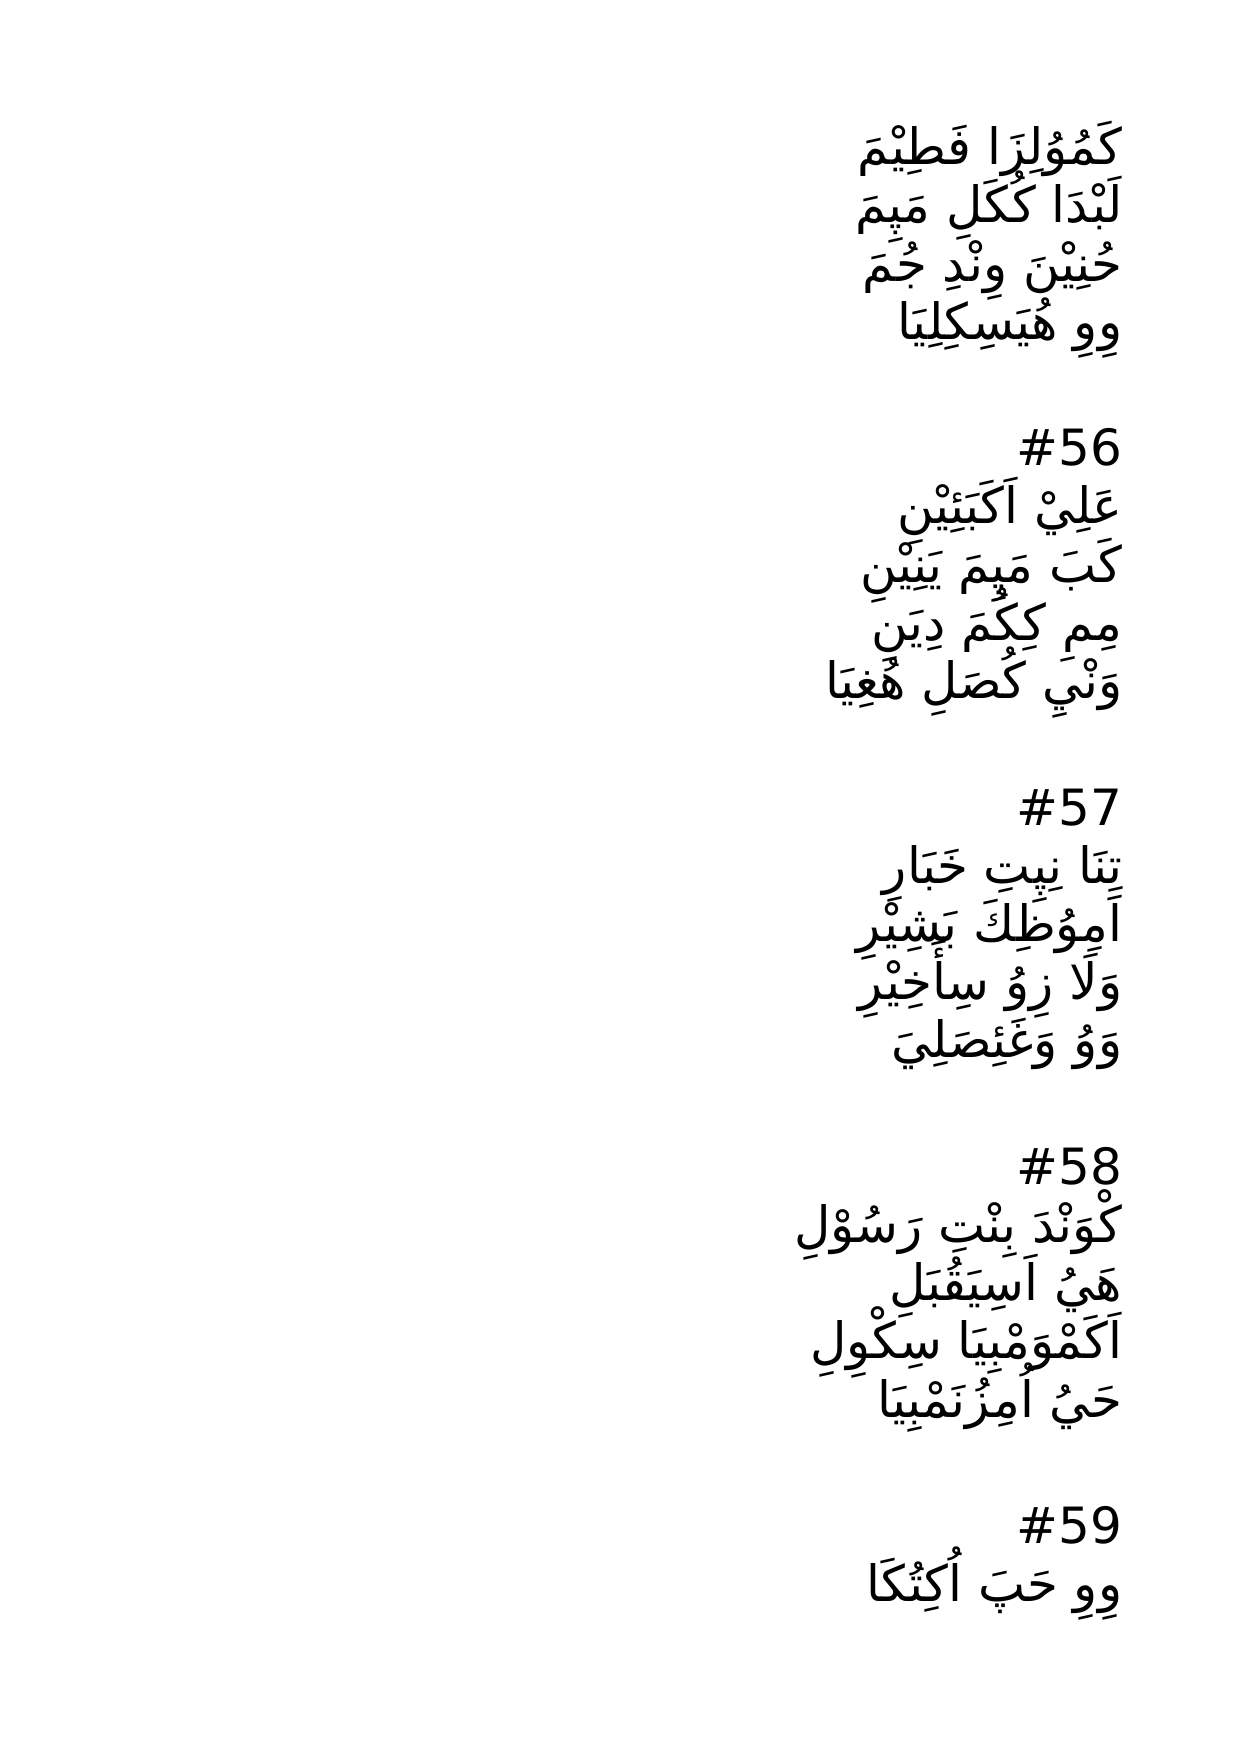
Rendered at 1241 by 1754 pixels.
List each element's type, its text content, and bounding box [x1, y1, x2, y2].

text حُنِيْنَ وِنْدِ جُمَ [118, 234, 1122, 293]
text عَلِيْ اَكَبَئِيْنِ [118, 477, 1122, 536]
text وِوِ حَپَ اُكِتُكَا [118, 1555, 1122, 1613]
text اَمِوُظِكَ بَشِيْرِ [118, 895, 1122, 953]
text هَيُ اَسِيَقُبَلِ [118, 1254, 1122, 1312]
text كَمُوُلِزَا فَطِيْمَ [118, 118, 1122, 176]
text وِوِ هُيَسِكِلِيَا [118, 293, 1122, 351]
text كْوَنْدَ بِنْتِ رَسُوْلِ [118, 1196, 1122, 1254]
text وَنْيِ كُصَلِ هُغِيَا [118, 652, 1122, 710]
text اَكَمْوَمْبِيَا سِكْوِلِ [118, 1312, 1122, 1371]
text #56 [118, 419, 1122, 477]
text حَيُ اُمِزُنَمْبِيَا [118, 1371, 1122, 1429]
text كَبَ مَپِمَ يَنِيْنِ [118, 536, 1122, 594]
text وَلَا زِوُ سِأَخِيْرِ [118, 953, 1122, 1011]
text تِنَا نِپِتِ خَبَارِ [118, 837, 1122, 895]
text #57 [118, 778, 1122, 837]
text وَوُ وَغَئِصَلِيَ [118, 1011, 1122, 1069]
text مِمِ كِكُمَ دِيَنِ [118, 594, 1122, 652]
text #59 [118, 1497, 1122, 1555]
text لَبْدَا كُكَلِ مَپِمَ [118, 176, 1122, 234]
text #58 [118, 1138, 1122, 1196]
